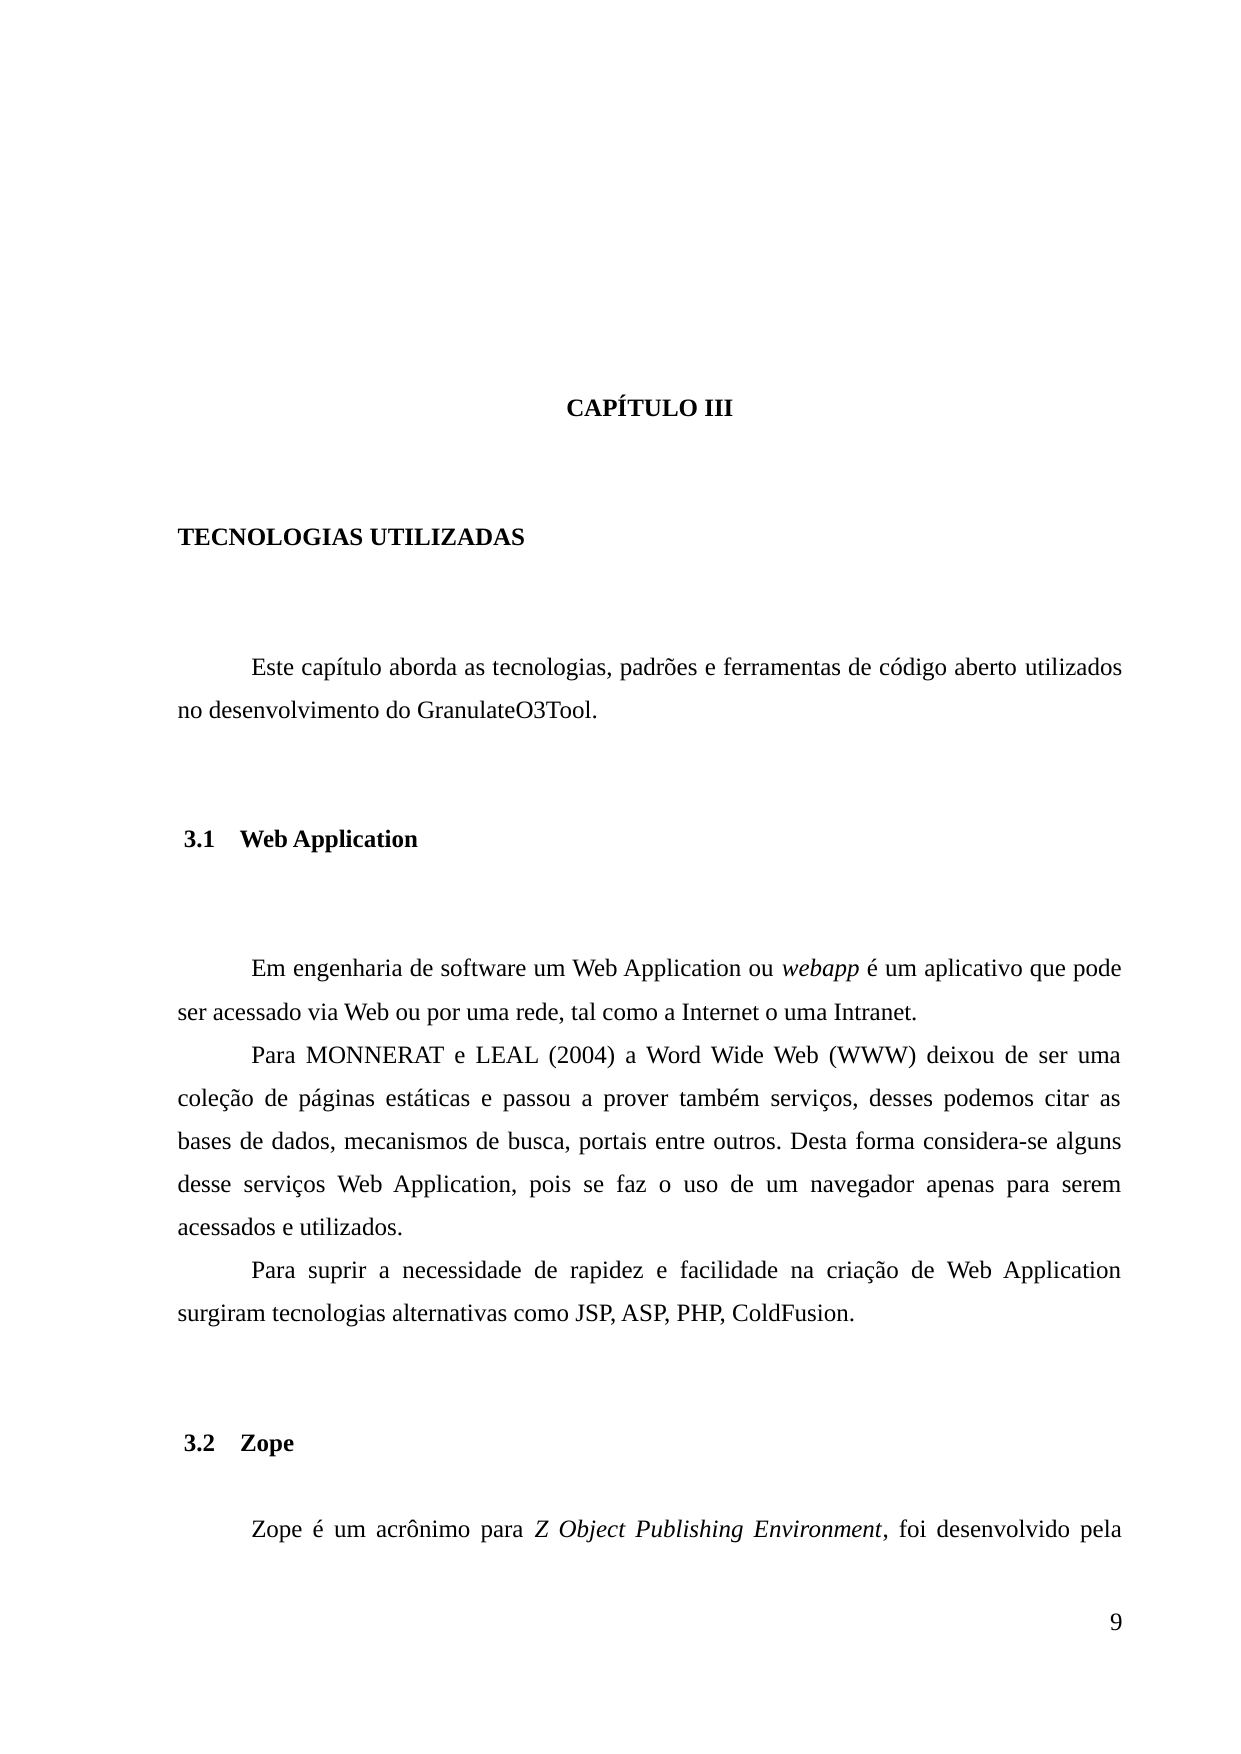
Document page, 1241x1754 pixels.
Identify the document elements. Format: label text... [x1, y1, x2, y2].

subtitle 3.2 Zope [177, 1428, 1122, 1457]
text Para MONNERAT e LEAL (2004) a Word Wide Web (WWW) deixou de ser uma coleção de páginas estáticas e passou a prover também serviços, desses podemos citar as bases de dados, mecanismos de busca, portais entre outros. Desta forma considera-se alguns desse serviços Web Application, pois se faz o uso de um navegador apenas para serem acessados e utilizados. [177, 1040, 1122, 1241]
text Este capítulo aborda as tecnologias, padrões e ferramentas de código aberto utilizados no desenvolvimento do GranulateO3Tool. [177, 652, 1122, 723]
text Em engenharia de software um Web Application ou webapp é um aplicativo que pode ser acessado via Web ou por uma rede, tal como a Internet o uma Intranet. [177, 953, 1122, 1025]
subtitle 3.1 Web Application [177, 824, 1100, 853]
text TECNOLOGIAS UTILIZADAS [177, 522, 1122, 551]
text Para suprir a necessidade de rapidez e facilidade na criação de Web Application surgiram tecnologias alternativas como JSP, ASP, PHP, ColdFusion. [177, 1255, 1122, 1327]
text Zope é um acrônimo para Z Object Publishing Environment, foi desenvolvido pela [177, 1514, 1122, 1543]
subtitle CAPÍTULO III [177, 393, 1122, 422]
